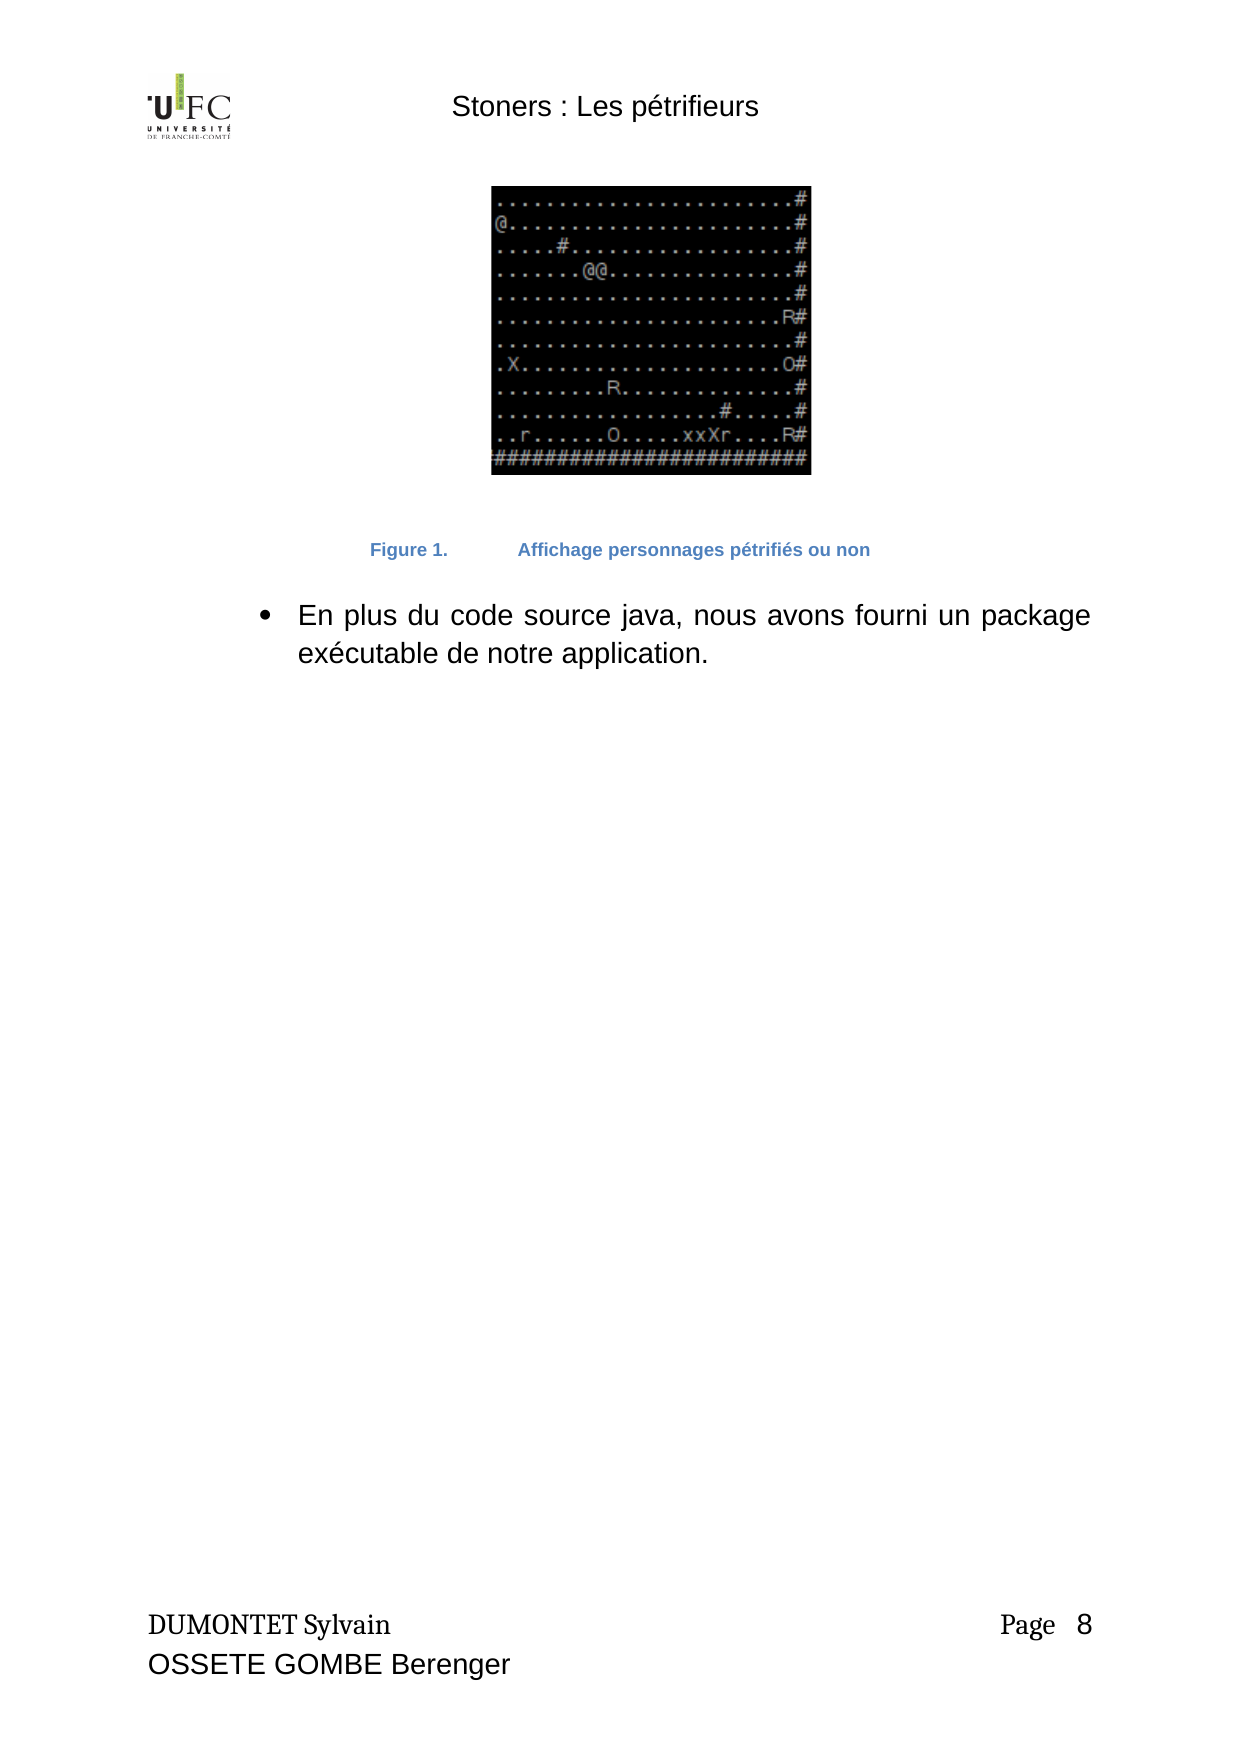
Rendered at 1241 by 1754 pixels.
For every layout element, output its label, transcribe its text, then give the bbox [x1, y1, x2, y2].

list Affichage personnages pétrifiés ou non [148, 538, 1093, 560]
picture [147, 73, 231, 139]
picture [491, 186, 812, 475]
list En plus du code source java, nous avons fourni un package exécutable de notre application. [260, 598, 1093, 670]
